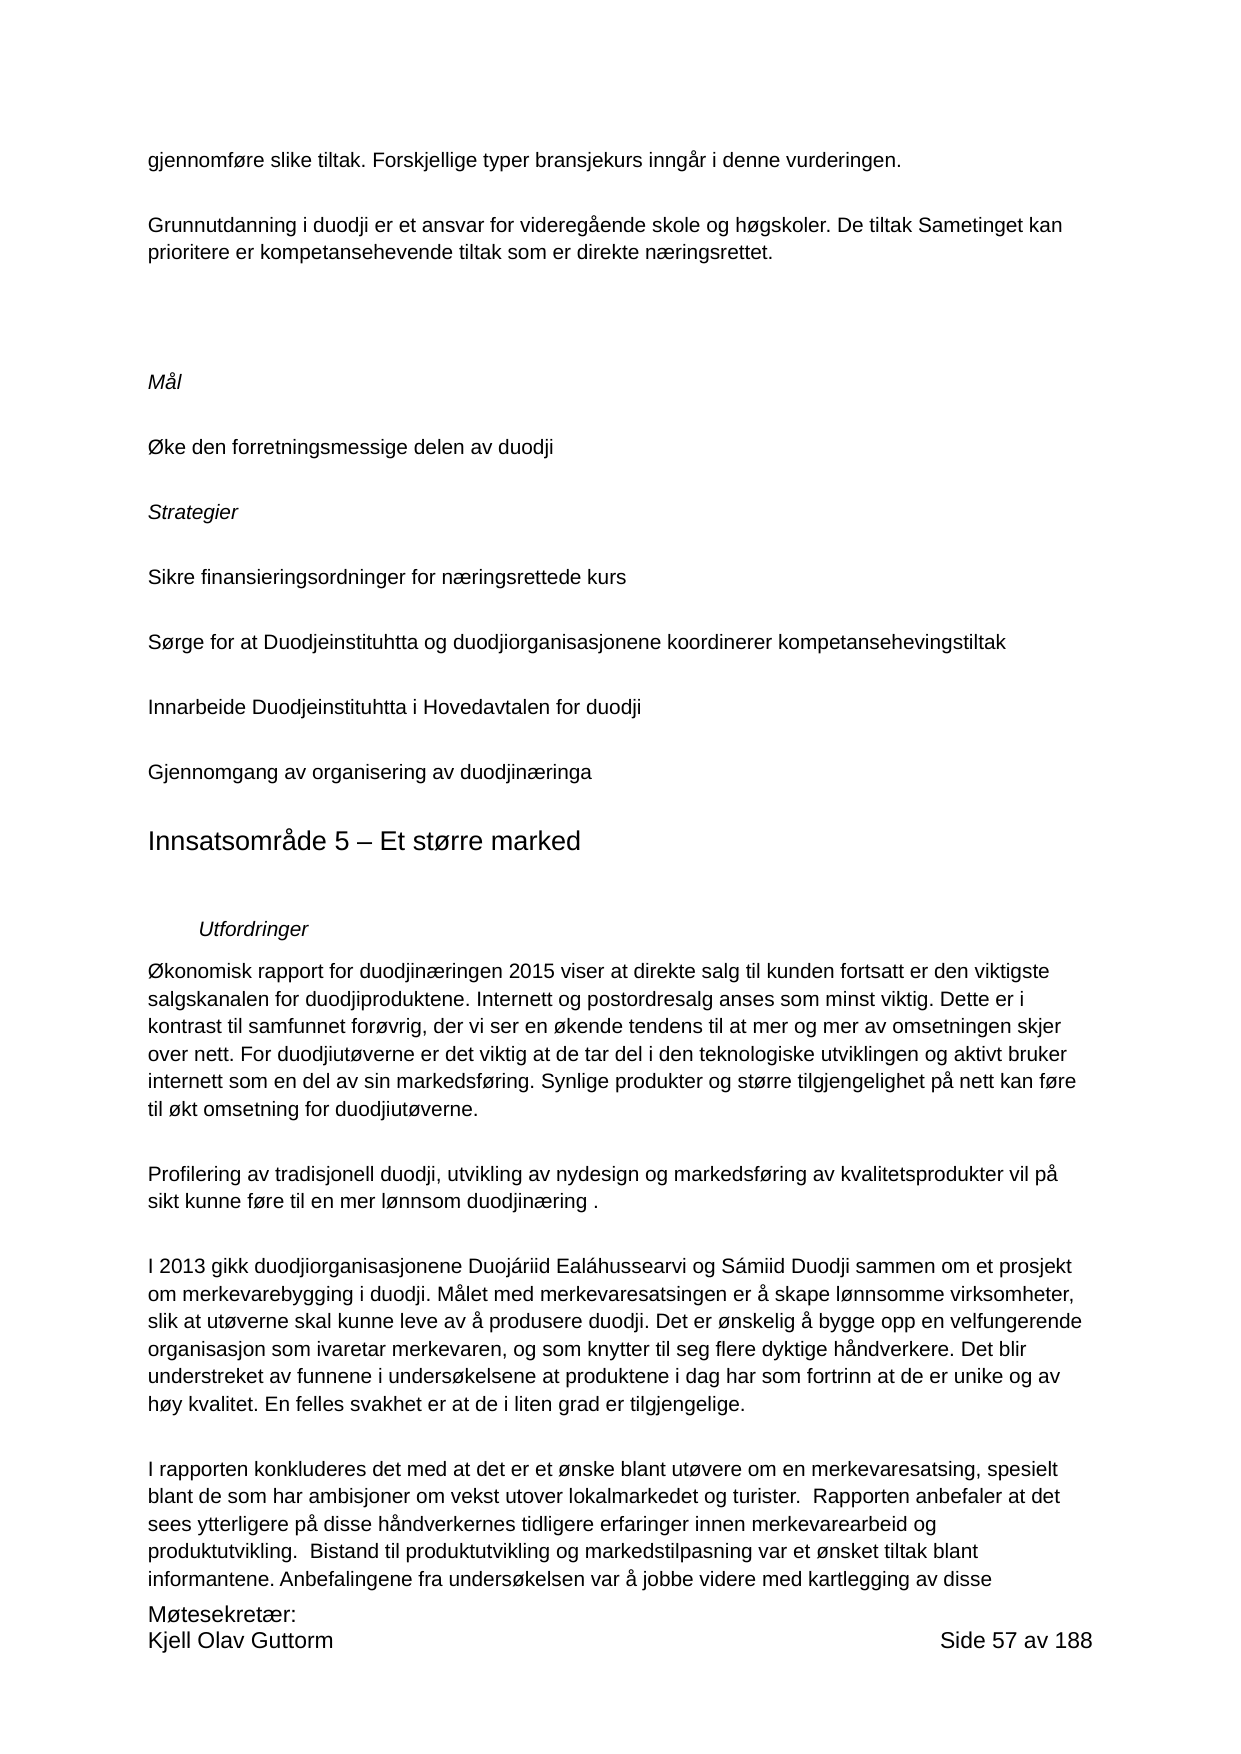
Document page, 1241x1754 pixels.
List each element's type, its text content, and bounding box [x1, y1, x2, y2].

table_header Forslag og merknader Sametingsrådets forslag til innstilling: Sametinget har drøftet Melding om duodji. Meldingen er vedlagt protokollen. Sametingsmelding om duodji 1 Innledning Dette er første gang Sametinget avgir en egen melding om duodji. Målet med meldingen er å utvikle et styringsdokument for duodji og signalisere tydeligere målsettinger for det politiske arbeidet. Sametinget må ha en langsiktig politikk og strategi for utviklingen av duodji. I likhet med andre næringer skjer det endringer blant annet i de økonomiske rammebetingelsene, rettsutvikling og innenfor duodjinæringen. Duodji er en kulturbærende næring som har stor betydning for samiske språk og kultur og samisk næringsutvikling. Det er viktig å sikre at duodji overlever både som kultur og næring. Duodji er også et viktig identitetsskapende element i det samiske samfunnet. Sametinget har et overordnet mål om å utvikle duodji som en framtidsrettet og attraktiv næring. Denne meldingen avgrenses derfor mot duodji som næring. Økt omsetning av egenprodusert duodji for et større marked står sentralt i Sametingets satsing. Med dette menes at duodjinæringen er istand til å tilpasse seg endringer og utfordringer i næringen, og at profesjonaliteten, inntjeningen og lønnsomheten i næringen økes. 2 Status duodjinæringen 2.1 Økonomisk rapport Det har blitt utarbeidet økonomiske rapporter om utviklingen i duodjinæringen siden 2006. Rapportene beskriver næringens økonomiske situasjon, og de årlige forhandlingene om næringsavtale for duodji tar utgangspunkt i denne. Rapportene viser økonomisk status for duodjiutøvere som har søkt driftstilskudd til Sametinget. Det er også gjort en sammenligning med tilsvarende oversikter for de tre foregående årene. Analysene er basert på data fra søknadene om forrige års økonomiske forhold. Oppsummert viser analyser fra økonomisk rapport 2016 at den gjennomsnittlige duodjiutøveren driver et enkeltmannsforetak, er kvinne og bosatt i Finnmark. Driftstilskuddet fra Sametinget er fortsatt en viktig faktor for utøverens økonomi. Uten driftstilskudd ville den gjennomsnittlige utøveren hatt et marginalt overskudd i sin virksomhet. Totalt blant søkerne var omsetning av egenprodusert duodji 8,5 millioner kroner. Gjennomsnittlig omsetning er ca kr 315.000. Det er stor variasjon i omsetningen av egenprodusert duodji for utøverne, fra 2,8 millioner kroner til 51.000 kroner. Sametinget antar at denne omsetningen også har andre ringvirkninger så som utsalgssteder for duodji, vanlige butikker, messearrangementer etc. I 2014 var kostnader til produksjonen større enn omsetningen i duodji. Det førte blant annet til at overskuddet (driftsresultatet)gikk ned i 2014. Ingen utøvere har rapportert underskudd i 2015 mot at det var 2 utøvere med underskudd i 2014. Det er for tidlig å si om det er en tendens eller ikke. Det var 27 søkere som sendte inn sine søknader på driftstilskudd i 2015 og 2016. Dette er 33 prosent av de registrerte duodjiutøverne. Dette er et markert færre antall søkere enn fra 2013 og tidligere år. Rapporten sier ikke noe om årsaken til nedgang i antall søkere. Det kan tenkes at søkertekniske forhold, naturlig avgang og kontroll av regnskap som Sametinget startet med i 2012 kan bidra til en forklaring. Tabell 2.1: Andelen søkere av alle registrerte utøvere Tallgrunnlaget for rapportene dermed er noe spinkelt til å trekke generelle konklusjoner om den økonomiske utviklingen i duodji. Med få respondenter kan mindre endringer føre til store relative utslag i statistikken. Likevel gir det oss en pekepinn over den økonomiske utviklingen i duodjinæringen. Den gjennomsnittlige duodjiutøveren er (for søknadsåret 2016): Vedkommende utøver driver et enkeltmannsforetak , er kvinne og bosatt i Finnmark. Av en total omsetning på 298.000 utgjør egenproduksjon av duodji 220.000. Omsetningen er på samme nivå som 2014, mens andelen egenproduksjon er gått noe ned. Driftsresultatet er 40 prosent, en økning på 13 prosent i forhold til tallene fra 2014 Driftstilskuddet er fortsatt en viktig faktor for utøverens økonomi. Uten driftstilskudd ville den gjennomsnittlige utøveren hatt et marginalt overskudd i sin virksomhet. I 2015 var det ingen utøvere med underskudd, mens det i 2014 var to og fire i 2012. Ti av søkerne i 2015 unngikk underskudd på grunn av det mottatte driftstilskuddet. Duodjiaktøren som har rapportert inn sine tall for 2015 er ikke så veldig ulik den aktøren som har rapportert sine tall tidligere år. For søknadsåret 2015 og 2016 kommer 67 prosent av søkerne fra Kautokeino og Karasjok. Andelen søkere fra Kautokeino er stabilt. Det er en liten nedgang i antall søkere fra Karasjok og en tilsvarende liten økning av søknader fra andre steder. I gruppen andre inngår søknader fra Nesseby, Tana, Porsanger, Kåfjord, Røros, Nordreisa, Sørfold og Sørreisa. Det er fortsatt en klar overvekt av kvinnelige søkere (70 prosent) – det samme som forrige år. Denne kjønnsfordelingen har vært relativt stabil siden 2010. Rapporten sier ikke noe om aldersfordeling på søkerne. For søknadsåret 2015 kom to søknader fra aksjeselskaper, resten var enkeltmannsforetak. I 2016 var det tre søknader fra aksjeselskap, resten er enkeltmannsforetak. For søknadsåret 2015 har en fjerdedel av søkerne formell utdanning i duodji. Med formell utdanning menes fagbrev eller høyere utdanning. Rapporten tar ikke for seg den tradisjonelle kunnskapsoverføringen som skjer i hjemmet. Seks personer har fagbrev og én person har høyere utdanning. Det er like mange personer som rapporterer at de har fagbrev innen duodji i 2012 som i 2014. I 2012 var det seks personer som rapporterte at de hadde høyere utdanning. For søknadsåret 2016 har ca 40% formell utdanning innen duodji. Åtte personer har fagbrev og to personer har høyere utdanning. Totalt var omsetning av egenprodusert duodji 7,3 millioner kroner i 2015 mot 8,5 millioner i 2016. Gjennomsnittlig omsetning er kr 303 000 i 2015 og ca kr 315 000 i 2016. Det er stor variasjon i omsetningen av egenprodusert duodji for utøverne, fra over 2 millioner kroner til 50 000 kroner. I 2014 viser tallene at driftsresultatet er redusert fra kr 107 000 i 2008 til kr 103 000. Dersom vi utelater de to store utøverene for 2014 får vi et fall i både inntekter, kostnader og resultat. Nedgang i gjennomsnittlige totale inntekter på kr 52 000, mens driftsresultatet viser en nedgang på kr 28 000. Når vi utelater de tre største utøverne i materialet for 2015 får vi et fall i både inntekter, kostnader, mens driftsresultatet fortsatt viser en stigning. Nedgang i gjennomsnittlige totale inntekter på kr 55.000, mens driftsresultatet viser en økning på kr 15.000. Av de 27 søkerne i 2015 har 12 utøvere (44 prosent) inntekter utenom duodji. Tre av disse har andre inntekter som er større enn inntektene fra duodji-aktiviteten. Fem av disse har relativt små (marginale) andre inntekter. De fire siste har andre inntekter rundt halvparten av duodji-inntektene. Av de 27 søkerne i 2016 har 10 utøvere (37 prosent) inntekter utenom duodji. Tre av disse har andre inntekter som er større enn inntektene fra duodji-aktiviteten. Tre har relativt små (marginale) andre inntekter. De fire siste har i gjennomsnitt andre inntekter rundt halvparten av duodji-inntektene. Som tidligere år er det for søknadsåret stor variasjon mellom den utøver som har den høyeste totale inntekten (ca 3,3 mill) og den utøver med den laveste (51.000). Det er et relativt markert skille i utviklingen i gjennomsnittlige inntekter og kostnader fram til 2010 og etter 2010. Tallene for 2014 viser en liten tilbakegang fra 2012, men fortsatt en stigning i forhold til 2010. Tallene for regnskapsåret 2015 for samtlige utøvere viser at selv om økningen i kostnader og inntekter flater noe ut går driftsresultatet opp med ca 10 %. Rapportene for 2015 og 2016 viser at den viktigste salgskanalen er direkte salg. Praktisk talt alle mener dette er viktig. Men også messer – som langt på vei også er en direkte salgskanal – kommer høyt opp. Internett og postordresalg anses som de minst viktige salgskanalene. 2.2 Definisjon av duodji Ved utformingen av en langsiktig politikk for duodjinæringen er det nødvendig å ha en oppfatning om hva duodji er. Hvor går grensen mellom et kommersielt masseprodusert produkt og duodji? Hvilken vekt skal samisk kultur skal ha i den framtidige utviklingen av duodji? Samtidig skaper samisk nydesign nye markeder og nye kundegrupper. For enkelte er samisk inspirerte klær en viktig del av den samiske identiteten. Duodjiproduksjonen vil endre seg med utviklingen i resten av samfunnet. Det kommer nye materialer, nye produkter, ny design, nye produksjonsmetoder, nye råvarer og nye markeder. Det er ulik grad av mekanisering innenfor duodjinæringen og det er også ulike oppfatninger om hvilke materialer som kan tillates i duodjiproduksjonen. Dette skaper utfordringer ved en definisjon av duodji, og en definisjon må av den grunn være såpass fleksibel og overordnet at den tar hensyn til blant annet framtidige endringer. Innenfor duodjinæringen finner vi dag både tradisjonell duodji og ny samisk design. Siden duodji kan være så mangeartet, har det over lengre tid vært forsøkt å få til en felles definisjon av duodji. De samiske duodjiorganisasjonene Sámiid Duodji og Duojáriid Ealáhussearvi kom i 2014 fram til at en detaljert definisjon for all duodji ikke er mulig, men ble enige om en felles overordnet definisjon av duodji: «Duodji er et samisk samlebegrep for all form for skapende aktiviteter utformet av duojár. Dette omfatter håndverk, brukskunst og bearbeidede materialer med basis i samisk kultur og tradisjoner. Duodjiproduksjon( duoddjon) omfatter fremstilling av egenproduserte kvalitetsvarer, bruksting, gjenstander og klær som gjenspeiler samisk levemåte og kulturtradisjoner både når det gjelder valg og bearbeiding av råmaterialer, samt den estetiske utfoldelsen ved formgivning, utforming og produksjons metode.» Sameslöjdstiftelsen Sámi Duodji i Sverige definerer duodji som:”Sámi duodji, samiskt hantverk, är den samiska benämningen för handgjorda samiska produkter som kläder, husgeråd, redskap och utsmyckning. Hantverket har en lång tradition. Grunden för samiskt hantverk är också idag material från naturen. Samiskt hantverk är utfört efter gammal tradition och tillpassat nya tekniker och användningsområden från ort till ort. Med duodji menar vi den slöjd och det konsthantverk som tillverkats av samer, dvs. det som utgår från samiska traditioner, samiskt formtänkande, samiska mönster och färger. Ordet duodji används också som ett äkthetsmärke för sameslöjd och samiskt konsthantverk. Det handlar i första hand om hantverket och om den samiska livsformen i andra hand.” I forbindelse med arbeidet som Samerådet har igangsatt om revitalisering av duodji merke, så har det vært forsøkt å få en felles definisjon av duodji over landegrensene. Dette har imidlertid ikke latt seg gjøre. Sametinget ser at en detaljert definisjon av duodji er en utfordring, og det er et spørsmål om en slik definisjon er hensiktsmessig. Det er viktig å ikke lage en så snever ramme for duodji som kan bidra til å hemme en naturlig utvikling av næringen. En snever definisjon kan på sikt svekke betingelsene for en lønnsom næringsutvikling. En definisjon må av den grunn være såpass fleksibel og overordnet at den tar hensyn til blant annet framtidsretta utvikling i duodjinæringen. Sametinget mener derfor at definisjonen som duodjiorganisasjonene Sámiid Duodji og Duojáriid Ealáhussearvi kom fram til i 2014 vil være dekkende for det videre arbeidet. 2.3. Aktører i duodji Duodjiorganisasjonene Sámiid duodji og Duojáriid Ealáhussearvi og Sametinget undertegnet en hovedavtale for duodjinæringen 29.03.05. I avtalen går det fram at partene skal føre forhandlinger om en løpende næringsavtale for duodji med tiltak som tar sikte på en utvikling av næringen i samsvar med de politiske mål og retningslinjer for næringen som til enhver tid er vedtatt i Sametinget. Den største aktøren i duodji, Duodjeinstituhtta, er ikke en del av forhandlingene om næringsavtale for duodji. Duodjiorganisasjonene er Sametingets viktigste samarbeidsaktører innen duodjinæringen. Organisasjonene oppnevner blant annet medlemmer til fagutvalg for duodji og økonomisk utvalg. De utarbeider også en rekke utredninger og rapporter som danner viktige beslutningsgrunnlag også for Sametinget. Sámiid duodjis formål er å fremme duodjiutøvernes interesser økonomisk, faglig, sosialt og kulturelt. Organisasjonen skal blant annet bedre duodjiutøvernes rammebetingelser. Den skal også være pådriver for utvikling av kulturbærende og næringsrettet duodjivirksomhet. Duojáriid Ealáhussearvis formål er å arbeide for at den enkelte duodjiprodusent får tilfredsstillende arbeidsbetingelser og utviklingsmuligheter. Organisasjonen skal også fremme bedre rammevilkår for enkeltprodusenters lønnsomhet. Tabell 2.2 Medlemsutvikling i Sámiid Duodji og Duojáriid Ealáhussearvi fra 2012 – 2016: Siden 2012 har antall medlemmer i Sámiid Duodji økt fra 170 til 193 i 2016. Duojáriid Ealáhussearvi er en mindre organisasjon enn Sámiid Duodji, og her har medlemsutviklingen mer eller mindre vært stabil de siste årene. Stiftelsen Duodjeinstituhtta har en viktig rolle i forhold til utvikling og veiledning av duodjifaglige spørsmål og regionale utviklingsprosjekter. Duodjeinsituhttas hovedmål er å fremme næringsutvikling med utgangspunkt i tradisjonell duodji. Instituttet skal være et landsomfattende teknisk og faglig kompetanse miljø innen duodji. Duodjeinstituhtta skal også medvirke til å utvikle og bistå med fagkompetanse innen duodji, yte bistand og produktutvikling og produksjonsveiledning, initiere til å delta i forsøks- og utviklingsarbeid. Duodjienstitutuhtta har i 2017 5 lærlinger og en lærekandidat. Opplæringskontoret i reindrift og duodji har hovedkontor i Kautokeino. Opplæringskontoret har tilbud om fagopplæring til lærekandidat eller lærling innenfor duodjinæringen. Et av vilkårene for bli tatt opp som lærling er at vedkommende har videregående skole innenfor duodjifaget. I perioden 2012 til 2016 har 16 lærlinger/ lærekandidater fått fagbrev. Det er også flere som har utsatt fagprøven til 2017. Tabell 2.3 Oversikt over antall lærlinger med fagprøve fra 2012 – 2016 (Opplæringskontoret for reindrift og duodji, 2017): Sametinget finansierer alle ovennevnte aktørene gjennom Sametingets årlige budsjettforhandlinger. 3 Sametingets virkemidler Sametinget avsetter og bruker betydelige midler til duodji. I 2017 var det satt av kr 34,5 millioner til næringsformål. Av dette er 14 millioner avsatt til duodji. Dette innebærer at 40 % av næringsbudsjettet er satt av til duodji. Regnskapet for 2016 viser at det ble brukt ca kr 15 millioner til duodji. Dette innebærer at i 2016 ble 46 % av midlene som Sametinget disponerer til næring, brukt til duodji. Tabell 3.1 Sametingets budsjett for duodjinæringen for 2016 Sametinget satte i 2016 av 7,9 millioner kroner til Næringsavtalen, 4,5 millioner til Duodjeintituhtta og nær 1,6 millioner kroner til Oppplæringskontoret i budsjettet for 2016. 3.1 Hovedavtalen for duodji Hovedavtalen for duodji ble vedtatt i 2005 og endret den 19.3.2007. Avtalen er inngått mellom Sametinget og duodjiorganisasjonene Landsorganisasjonen Sámiid Duodji og Duojáriid Ealáhussearvi. Avtalen angir blant annet retningslinjer og grunnlag for forhandlinger om næringsavtale for duodji og innretningen av duodjiregisteret. 3.2 Næringsavtalen for duodji Næringsavtalen for duodji, som årlig fremforhandles mellom duodjiorganisasjonene Sámiid duodji og Duojáriid Ealáhussearvi og Sametinget, er Sametingets viktigste redskap for utvikling av duodji. Målet for næringsavtalen er å utvikle en næringsrettet duodji med økt lønnsomhet og omsetning av egenproduserte varer. Næringsavtalen inneholder blant annet driftstilskudd til duodjiutøvere, investerings- og utviklingstilskudd, etablerertilskudd, velferdsordninger, salgsfremmende tiltak og tilskudd til organisasjoner. I tillegg inneholder næringsavtalen tiltak som avtales under forhandlingene så som kompetansehevende tiltak, merkevarebygging, tiltak innen salg og markedsføring etc. Partene setter av en totalramme og duodjimidlene øremerkes i en egen avsetning. Gjennom Sametingets årlige budsjettforhandlinger avsetter deretter Sametinget midler til duodjiformålene. Dette gjelder både tiltakene som er fremforhandlet, og direkte tilskudd til Duodjeinstituhtta og Opplæringskontoret for reindrift og duodji. Sametingsrådet fastsetter regelverk for disse virksomhetene. Driftstilskudd Driftstilskuddsordningen gjelder for duodjibedrifter som produserer tradisjonell duodji, og som er godkjent i duodjiregisteret. Fagutvalget i duodji er oppnevnt av duodjiorganisasjonene. Det er Fagutvalget i duodji som foretar en konkret vurdering av hvert produkt og vedtar om søker kan godkjennes i duodjiregisteret eller ikke. Duodjiproduktene godkjennes enkeltvis, og fagutvalget legger til grunn ulike kriterier i denne vurderingen. Fagutvalget vurderer blant annet om produktet har basis i samisk kulturtradisjon, graden av maskinbearbeiding, hvilke materialer som er brukt, kvaliteten og bruken av produktet. Samisk design kan ikke omfattes av driftstilskuddsordningen, men samisk design omfattes av andre ordninger innenfor duodji og kulturnæring som Sametinget forvalter. For å kunne bli vurdert i duodjiregisteret, så er det et krav om at søker skal tilfredsstille vilkårene for registering av Sametingets valgmanntall, men trenger ikke å stå i mantallet. Avtalepartene har i flere omganger vurdert om kravet til etnisitet skal slettes, men er blitt enige om å videreføre det. I følge økonomisk rapport for duodjinæringen, har driftstilskudd blitt en viktigere del av duodjiutøverens økonomi enn tidligere. Uten driftstilskudd ville den gjennomsnittlige utøveren hatt underskudd i sin virksomhet. En utfordring med denne ordningen er at det ikke finnes en omforent definisjon av hva duodji er. Det er ulike oppfatninger blant annet om i hvor stor grad en kan tillate maskinbearbeiding av produkter før det ikke lenger kan defineres som duodji. 3.3 Sametingets satsing på kulturnæring – Dáhttu Sametinget startet i 2012 en egen satsning for å jobbe med utviklingen av en mer lønnsom samisk kulturnæring. Et av satsningsområdene var å gjennomføre bedriftsutviklingsprogram for kulturnæringen, kalt Dáhttu. Dette er et nettverks- og bedriftsutviklingsprogram for kulturnæring som er utviklet av Kreativ Industri på oppdrag fra Sametinget. Gjennom Dáhttu får samiske kulturnæringsaktører blant annet arbeide med forretningsidé, etableringshjelp og strategiutvikling. Hvert program har plass til 12 kulturnæringsutøvere som har ønske og vilje til å skape en lønnsom bedrift. En sentral målsetting med programmet er også å skape et nettverk mellom aktørene. Programmet går over ett år og inneholder tre samlinger samt at hver deltager får 30 rådgivningstimer hver. Målet er at etter endt program skal flere kunne leve av sin kulturnæringsbedrift. Et slikt program ble også gjennomført for duodjiutøvere. Her deltok 12 bedrifter hvorav 10 kom fra Finnmark og 2 fra Troms. Resultatene fra samlingen er det vanskelig å si noe om ennå, men i spørreundersøkelsen etter gjennomført program svarte mange av bedriftene at de opplevde en økt lønnsomhet og økt kompetansenivå etter samlingene. Sametinget har videreført denne satsningen i nye tre år fra 2017, som duodjinæringen også vil kunne dra nytte av. 4 Innsatsområder Duodji er en viktig kulturbærer, og Sametinget mener det bør være mulighet til å utvikle en mer næringsrettet duodji. Duodjinæringen skal være lønnsom, samtidig skal det være rom for utvikling, både den tradisjonelle duodjivirksomheten og nye produkter med basis i samisk kultur. Sametingets hovedmål for duodji i næringssammenheng er å utvikle duodji som en framtidsrettet og attraktiv næring i samiske områder. Duodjinæringen må ses i sammenheng med samiske kulturnæringer, og generelt det vekst- og utviklingspotensialet som ligger her. I utviklingen av kulturnæringsbransjen er det et fokus på kompetanse, fordi det forventes vekst i nettopp disse bransjene i framtida. Duodjinæringen opplever internasjonal konkurranse fra virksomheter som ikke har sin bakgrunn i samisk kultur. Noen duodjiutøvere har fokus på sitt håndverk og ikke nødvendigvis på lønnsomhet i seg selv. I denne sammenheng er det sentralt at duodji er en kulturbærende næring som har stor betydning for samisk kultur og språk. Sametinget vil allikevel fortsette arbeidet med å utvikle duodji som næring med fokus på lønnsomhet, samtidig som bevaring og utvikling av samisk kultur ligger i bunn. Sametinget er opptatt av at duodji har gode økonomiske vilkår og videreutvikles både som næring og kultur. Duodji er også en del av identitetsskapende virksomhet. Innsatsområde 1 - Rekruttering Utfordringer Rekruttering til duodjinæringen er liten. Sametinget har tilskuddsordninger både for elever i videregående skole og høgskole, hospitering hos etablerte bedrifter og en støtteordning for opplæringskontor. Duodjeinstituhtta har også en veiledningsvirksomhet og tar imot lærlinger. Allikevel er det et fåtall av disse som etablerer seg som duodjiutøvere på heltid etter endt utdanningsløp. Av de som etablerer seg er det flest enkeltmannsbedrifter, som ofte baserer seg på de samme produktene som andre utøvere har og i det samme markedet, og dette kan virke begrensende for bedriftens vekst. Rekruttering til duodjinæringen vil fortsatt være viktig, og at det finnes stipend til elever, studenter og til lærlingordningen. Regionalanalyse for samisk område 2016 (Telemarksforskning) viser at samiske områder har lavere etableringsfrekvens i næringslivet enn andre områder i landet. Andre analyser viser at flere samiske bedrifter ikke har som mål å vokse, men er tilfreds med at bedriften går med overskudd og at bedriften klarer seg økonomisk. For Sametinget vil det være av interesse å få mer kunnskap om hvorfor unge ikke etablerer duodjivirksomheter på heltid etter endt utdanning. Den økonomiske rapporten for duodji for 2015 og 2016 viser at Sametinget i liten grad har lyktes i å stimulere til vekst i næringen, til tross for økte virkemidler gjennom driftstilskuddsordninger for områder utenfor Finnmark. I dag finnes det få duodjibedrifter utenfor Finnmark. Det er en målsetting å øke rekruttering til duodji i det lule- og sørsamiske området, og øke kommersialiserings- og inntjeningspotensialet i disse områdene. Duodjeinstituhtta har veiledningsvirksomhet også i Troms, Nordland og i sørsamisk område. I tillegg har Arran hatt en satsning på duodji. Mye av denne virksomheten er knyttet til grunnleggende kurs innen duodji og veiledning. Det er imidlertid få etablerte duodjibedrifter i disse områdene. Utfordringen er å heve kompetansen i duodji og med det videreføre den immaterielle kulturarven innen duodji i kyst-, lule- og sørsamiske områder. Siktemålet må være å bevare og utvikle denne kulturarven og også forsøke å skape levedyktige duodjivirksomheter. For mange er duodji og produksjon av samisk inspirerte klær en viktig identitetsskapende virksomhet. En viktig forutsetning for at duodjinæringen skal utvikle seg er at denne utviklingen er tilpasset andre trender i det samiske samfunnet. Oppvisninger av klær, catwalk etc skaper nysgjerrighet og kreativitet. Slike arrangementer skaper større interesse for samisk kultur og kan være med på å motivere unge til å starte med nye virksomheter. Det forholdet at folketallet går nedover i samiske områder og byene vokser gjør at slike identitetsskapende elementer blir viktigere for unge som bor utenfor de tradisjonelle samiske områdene. Sametinget må vurdere flere satsinger på områder utenfor Indre-Finnmark, slik at ulike typer duodji, tradisjoner og teknikker videreføres og utvikles. Den tradisjonelle kunnskapsoverføringen i hjemmet, kulturinstitusjoner og duodjiorganisasjonenes virksomhet som bidrar til å få opp interessen for duodji, vil være viktig i en slik sammenheng. Mål Sikre rekruttering av unge til duodjinæringen Strategier Videreutvikle gode finansieringsordninger for unge Utrede mulige årsaker til lav etableringsfrekvens Arbeide for rekruttering gjennom kursvirksomhet Innsatsområde 2 – Lønnsomhet Utfordringer I likhet med andre næringer er lønnsomhet avgjørende for en gunstig utvikling i en næring. Næringsavtalen i duodji er et av de virkemidlene Sametinget har til å sikre en næring i utvikling. Til tross for at Sametinget har gunstige finansieringsordninger, så øker ikke lønnsomheten i duodji. Det kan være flere årsaker til at lønnsomheten i duodji ikke øker. For det første har tradisjonell duodji arbeidskrevende og tidkrevende prosesser for å hente ut og bearbeide råmaterialer. For det andre er prissetting av produktene en utfordring. Prisene er i stor grad relatert til tilbud og etterspørsel etter en vare. I rapportene går det fram at prisene for duodjiproduktene ikke øker i takt med prisstigningen ellers i samfunnet. Kostnadene øker mer enn inntektene. Næringen selv bør i stor grad være med å sette føringer i hvordan duodjiproduktene skal prissettes. Vi antar at en del av denne utfordringen også dreier seg mot problemet med å nå ut til større markeder, se nærmere innsatsområde 5, «Større markeder». Utfordringen vil være å øke lønnsomheten i tradisjonell duodji. I den videre satsingen på duodji bør det vurderes om det er mer hensiktsmessig å skille ut nydesign/ moderne duodji og knytte mer opp mot den satsingen som skjer i kulturnæringer. De fleste duodjiutøvere er enkeltpersonsforetak som i liten grad har formalisert kontakt med andre utøvere. For enkelte vil samarbeid og nettverk med andre aktører kunne være positivt både for den faglige utviklingen og ikke minst for lønnsomheten. Det gjelder spesielt de som nettopp har etablert ny virksomhet. Sametinget har i sine bedriftsutviklingsprogrammer prioritert nettverksbygging nettopp med den hensikt å bedre lønnsomheten. Samarbeid med andre utenom duodjinæringen kan åpne nye markeder. Spesielt gjelder det reiselivsnæringen og arrangørmarkedet. Fordelen med det er at duodjiutøveren lettere når potensielle nye kunder uten at det koster all verden. Det vil også gi en vinn-vinn situasjon i og med reiselivsnæringen samtidig får presentert levende samisk kultur og lokalproduserte kvalitetsprodukter. Noen duodjiutøvere er avhengig av å bruke råvarer fra naturen. Utfordringen for disse er at de ikke har en lovfestet rett til motorisert ferdsel i utmarka i forbindelse med råvareinnhenting. De er avhengig av å få dispensasjoner fra motorferdselsforbudet. En slik praksis fører til merarbeid for duodjiutøverne. Motorferdselsloven må endres slik at duodjiutøverne likestilles med andre næringsutøvere som har slik rett. For å kunne ha en levedyktig duodjinæring må det være et fokus blant annet på produktutvikling, design, hospitering, veiledning, utdanningsstipend, investeringer og marked og salg. Enkelte har behov for å fornye driftsapparatet og se på nye produksjonsformer. Sametinget må fortsatt prioritere tilskudd til investeringer, etablerertilskudd og bedriftsutvikling. Det vil være naturlig å prioritere samarbeids- og utviklingsprosjekter, markedsanalyse og salgs- og markedsføringstiltak. Mål Øke lønnsomheten i duodji Strategier Videreføre finansieringsordninger for utviklings- og investeringstiltak Formalisere samarbeid og nettverk mellom duodjiutøvere Lette tilgangen til utmarka for å hente inn råvarer Innsatsområde 3 – Virkemidler tilpasset duodjinæringen Utfordringer Tilskuddsordningene i duodji blir som oftest fastsatt under forhandlingene om en næringsavtale. Endringer av disse skjer etter behov og følger i stor grad også de krav som Sametinget setter for andre tilskuddsordninger. Den ordning som har vært oftest i fokus er driftstilskuddet til duodjiutøverne. Driftstilskudd skal sikre at duodjiutøvere kan drive næringsvirksomhet med overskudd. Dette tilskuddet er ment å dekke merkostnader som er bundet til mye bruk av arbeidskraft, og der det er utfordringer med å mekanisere produksjonen. Dette tilskuddet har også hatt stor betydning i å sikre den tradisjonelle duodjiutøvelsen. Utfordringen med driftstilskuddsordningen kan oppsummeres i to deler: Den økonomiske utviklingen i næringen og forvaltningen av driftstilskuddsordningen. I tillegg er også duodjiregisteret et register som baserer seg på etnisitet, og det å ha et register som baserer seg på etnisitet er problematisk. Den økonomiske utviklingen i næringen Økonomiske rapport (2016) viser at nærmere halvparten (12 av 27 utøvere) av duodjiutøvere hadde inntekter utenom duodji. Når den gjennomsnittlige bruttoomsetningen var kr 200 000 i 2014 sier det seg sjøl at nettoinntekten blir lav når alle driftskostnadene trekkes i fra. Driftsresultatet har ligget på rundt kr 100 000 over flere år noe som må betraktes som meget lavt. Det kan trekkes i tvil om driftstilskuddordningen har fungert i forholdet til målet, som har vært å øke lønnsomheten i duodjinæringen. Det er bekymringsfullt at driftstilskuddsordningen ikke har ført til en større lønnsomhet i næringen. Forvaltning av driftstilskuddsordningen Duodjiutøvere er selvstendig næringsdrivende og må følge de lover og regler som gjelder blant annet for regnskapsføring. Kontroller, som Sametinget har fått gjennomført i 2012, 2014 og 2015 viser at flere duodjiutøvere har mangler i sitt regnskap. Det er blant annet store utfordringer med dokumentasjon av hva som omsettes av egen produsert duodji og hvordan regnskapet settes opp. I andre næringer som har slik næringsstøtte er det slakterier og meierier etc som gir opplysninger om omsetning. Kontrollordningene for disse er enkle og kontrollene er etterprøvbare. I kontrollene, som Sametinget har fått gjennomført er det også avdekket salg mellom nærstående, manglende sporbarhet og regnskapsføring. I flere saker er det oppstått tvil om produktene er souvenirer eller duodji. Praktisering av ordningen viser at selv i produksjoner som har høy grad av maskinell behandling, datastyring etc så er disse også blitt en del av duodjibegrepet, og dermed berettiget til driftstilskudd. Ordningen er en passiv ordning som i liten grad fører til utviklingsarbeid innenfor duodjinæringen. Alternativer til en driftstilskuddsordning Disse utfordringene har vært vurdert i flere omganger i Sametinget, og flere alternativer til en driftstilskuddsordning har vært drøftet. Driftstilskuddsforvaltningen kan forenkles, endres eller avvikles. Det første alternativet som kan forenkle og effektivisere forvaltningen av ordningen for alle parter på, er å stille krav om at søker skal ha autorisert regnskapsfører. Autorisert regnskapsfører kan attestere søkers omsetning av egenprodusert duodji. Utfordringen er imidlertid er at regnskapsførere ikke har duodjifaglig kompetanse til å vurdere om det er duodji eller ikke. Det andre alternativet er å oppheve duodjiregisteret, slik at ved hver søknad vurderes både søkers produkter og dokumentasjon av egenprodusert duodji. Dersom noen av disse to alternativene skulle bli valgt, så vil man videreføre den passive driftsstøtteordningen uten av det ville øke lønnsomheten i duodji. Det tredje alternativet er å avvikle driftstilskuddsordningen og å erstatte den med en ny virkemiddelordning eksempelvis et 3-årig arbeidsstipend. Stipendet kan ha som målsetting å øke produksjonen, lage nye produkter eller nye produksjonsformer, design, kompetanseheving e.l. Et slikt arbeidsstipend vil kunne videreutvikle duodjinæringen og øke inntjeningen for den som mottar stipend. Ordningen med driftstilskudd er blitt såpass utfordrende og arbeidskrevende å forvalte at det ikke er hensiktsmessig å videreføre en slik ordning. En avvikling av driftsstøtten til fordel for utviklingsretta tiltak vil gjøre det enklere å prioritere tiltak som er tilpasset utviklingen i duodjinæringen og i samfunnet for øvrig. Det å prioritere arbeidsinnsats mot utviklingstiltak vil på sikt føre til at flere unge vil kunne velge en framtid i duodjinæringen. Duodjiorganisasjonene vil være viktige samarbeidspartnere i å lage ordninger som er tilpasset duodjinæringen. Tilskudd til investering, utviklingstiltak, hospitering og etablerertilskudd fungerer hensikstmessig og disse kan uten videre tilpasses behovene i duodjinæringen og utviklingen ellers i samfunnet. Mål Øke lønnsomheten i duodji Strategier Tilpasse tilskuddsordningene slik at de sikrer en fremtidsrettet duodjinæring Erstatte dagens ordning med driftstilskudd med en arbeidsstipend-ordning Innsatsområde 4 - Kompetanseheving Utfordringer Duodjinæringen har behov for kompetanseheving på ulike nivå. Sametinget har satset på bedriftsutviklingsprogrammer også innenfor duodji gjennom sin kulturnæringssatsning. Innad i duodjinæringen er det diskusjoner hvorvidt veiledningsvirksomheten klarer å heve kompetansen i duodjinæringen, og om de midlene som settes av til veiledning skaper mer sysselsetting, eventuelt om lønnsomheten øker. Utfordringen vil være å avklare om hvordan kompetansehevingen skal skje i duodjimiljøene, og også hvor stor vekt næringsperspektivet skal vektlegges når det kompetansetiltak skal settes i gang. Duodjeinstituhtta har en viktig rolle til utvikling og veiledning av duodjifaglige spørsmål og regionale utviklingsprosjekter. Sametinget ser at også DI har en stor kompetanse og en desentralisert organisasjon, som er viktig for den videre utviklingen og rekruttering til duodji. Sametinget ønsker at Duodjeinstituhtta skal være med i den videre utviklingen og ta del i større grad enn tidligere. Duodjeinstituhtta skal først og fremst være et senter for utvikling av en næringsrettet duodji. Det forholdet at to duodjiorganisasjoner og Duodjeinstituhtta stort sett jobber mot samme mål betinger et tettere samarbeid mellom disse tre. Sametinget bevilger tilskudd til disse og for Sametinget er det viktig å vurdere hvilken nytte disse midlene har. Sametinget har i flere sammenhenger foreslått en sammenslåing og mer formalisert samarbeid mellom organisasjonene uten at det har ført fram. For å få til en mer effektiv bruk av ressursene og koordinering av innsatsen mot duodjinæringen vil det være naturlig at Duodjeinstituhtta inngår som en del av næringsavtalen for duodji fra 2018. Kompetanseheving er et av de tiltakene som de fleste i duodji har behov for i en eller annen sammenheng. Kompetansetiltak må være i samsvar med næringens behov, og at disse har en viss kvalitet som kommer næringen til gode. De fleste kompetansemiljøer har erfaring med og rutiner for å gjennomføre slike tiltak. Forskjellige typer bransjekurs inngår i denne vurderingen. Grunnutdanning i duodji er et ansvar for videregående skole og høgskoler. De tiltak Sametinget kan prioritere er kompetansehevende tiltak som er direkte næringsrettet. Mål Øke den forretningsmessige delen av duodji Strategier Sikre finansieringsordninger for næringsrettede kurs Sørge for at Duodjeinstituhtta og duodjiorganisasjonene koordinerer kompetansehevingstiltak Innarbeide Duodjeinstituhtta i Hovedavtalen for duodji Gjennomgang av organisering av duodjinæringa Innsatsområde 5 – Et større marked Utfordringer Økonomisk rapport for duodjinæringen 2015 viser at direkte salg til kunden fortsatt er den viktigste salgskanalen for duodjiproduktene. Internett og postordresalg anses som minst viktig. Dette er i kontrast til samfunnet forøvrig, der vi ser en økende tendens til at mer og mer av omsetningen skjer over nett. For duodjiutøverne er det viktig at de tar del i den teknologiske utviklingen og aktivt bruker internett som en del av sin markedsføring. Synlige produkter og større tilgjengelighet på nett kan føre til økt omsetning for duodjiutøverne. Profilering av tradisjonell duodji, utvikling av nydesign og markedsføring av kvalitetsprodukter vil på sikt kunne føre til en mer lønnsom duodjinæring . I 2013 gikk duodjiorganisasjonene Duojáriid Ealáhussearvi og Sámiid Duodji sammen om et prosjekt om merkevarebygging i duodji. Målet med merkevaresatsingen er å skape lønnsomme virksomheter, slik at utøverne skal kunne leve av å produsere duodji. Det er ønskelig å bygge opp en velfungerende organisasjon som ivaretar merkevaren, og som knytter til seg flere dyktige håndverkere. Det blir understreket av funnene i undersøkelsene at produktene i dag har som fortrinn at de er unike og av høy kvalitet. En felles svakhet er at de i liten grad er tilgjengelige. I rapporten konkluderes det med at det er et ønske blant utøvere om en merkevaresatsing, spesielt blant de som har ambisjoner om vekst utover lokalmarkedet og turister. Rapporten anbefaler at det sees ytterligere på disse håndverkernes tidligere erfaringer innen merkevarearbeid og produktutvikling. Bistand til produktutvikling og markedstilpasning var et ønsket tiltak blant informantene. Anbefalingene fra undersøkelsen var å jobbe videre med kartlegging av disse virksomhetenes behov ved å se nærmere på deres kunnskap om eget marked, og nødvendigheten av fremtidig produktutvikling. Det ble også anbefalt å få mer kjennskap til dagens markedsposisjon for å bruke kunnskapen til videre markedsutvikling. Kopiering av duodji er fortsatt en stor utfordring og rettsvern for duodji er et av de områdene som krever et samarbeid over landegrensene. Meldingen vil ikke kunne løse disse utfordringene, men det er viktig å ha strategier for hvordan disse kan løses. Blant annet er det nødvendig å samarbeide med duodjimiljøene i de andre landene. Rettsvern for duodji innebærer rettsvern mot utenforståendes urettmessige bruk av duodji i kommersiell hensikt. Samerådet satte i gang et prosjekt om revitalisering av duodjimerket i 2015. Prosjektets mål var skissert slik: «Utrede hvordan Sámi Duodji varemerket kan revideres og revitaliseres, samt bruken av duodjimerket. Utrede innholdet i samisk duodji og komme frem til en felles definisjon av samisk duodji.» I prosjektrapporten uttales det blant annet at duodjitradisjon og duodjikunnskap har behov for juridisk beskyttelse. En varemerkeordning kan ses på som en måte å realisere selvbestemmelse over duodji og samisk kultur på grunnlag av eksisterende lovverk. Ordningen er også en indirekte måte å oppnå innflytelse over utnyttelsen av samisk kultur. Rapporten konkluderer med at det er et klart behov for en effektiv og koordinert samisk sertifiseringsordning. Det er nødvendig å utvide sertifiseringa til å gjelde også produkter utover tradisjonell duodji, og derfor må sertifiseringsordningen omfatte flere ledd for å dekke også dette behovet. Prosjektet foreslår en sertifiseringsordning som består av minst to varemerker – ett for “tradisjonell duodji” og ett for “produkter produsert av samer/samiske produkter”. Det foreslås at varemerket har en sentral eller en desentralisert allsamisk eier, og at lisens utstedes av lokale representanter, som også forvalter varemerkene. Mål Økt omsetning av egenprodusert duodji Strategier Følge opp utvalgte bedrifter som vil tilpasse sine produkter til markedet Utarbeide en felles profil og merke for duodjiprodukter Utvikle duodjiprodukter med grunnlag i samisk kultur og samiske kulturtradisjoner 5 Økonomiske og administrative konsekvenser Oppfølging gjennom Sametingets årlige budsjett og gjennom forhandlingene for Næringsavtalen for duodji og årlige budsjettvedtak, fastsettes økonomiske og administrative følger. Avvikling av driftstilskuddsordningen vil frigjøre midler til andre formål Eventuelle endringer vil skje innenfor de rammer som er satt til forvaltningen av midler til duodjinæringen. Vurdering Det er første gang en slik melding lages. Sametinget har tidligere utarbeidet redegjørelser, og den siste ble utarbeidet i 2014. Melding om duodji skal være et styringsdokument for Sametingets satsning på duodji. Sametinget har tatt en særskilt ansvar med å legge til rette for en gunstig utvikling innenfor duodjinæringen. Hvert år behandler Sametingets plenum næringsavtalen for duodji. Denne avtalen legger føringer for tiltak som skal settes i verk det påfølgende året. I meldingen går det frem at Sametingets mål for duodjinæringen er å utvikle en framtidsrettet og attraktiv næring i samiske områder. Det er satt opp fem innsatsområder der rekruttering, lønnsomhet, virkemidler tilpasset duodjinæringen, kompetanseheving og et større marked er prioritert de neste årene. Sametinget har allerede prioritert flere av de innsatsområdene som er satt opp. Det dreier seg om lærlingeordning for duodji og hospitering, som skal sikre rekruttering til duodjinæringen. Sametinget har gode finansieringsordninger for de som vil satse på duodji med blant annet investeringsordninger og etablerertilskudd. Sametinget har prioritert kompetansehevende kurs som er næringsrettet. Både duodjinæringen og Sametinget ser at det er behov for å ha større fokus på merkevarebygging, og det å profilere duodji på en enhetlig måte. [136, 148, 1104, 1590]
